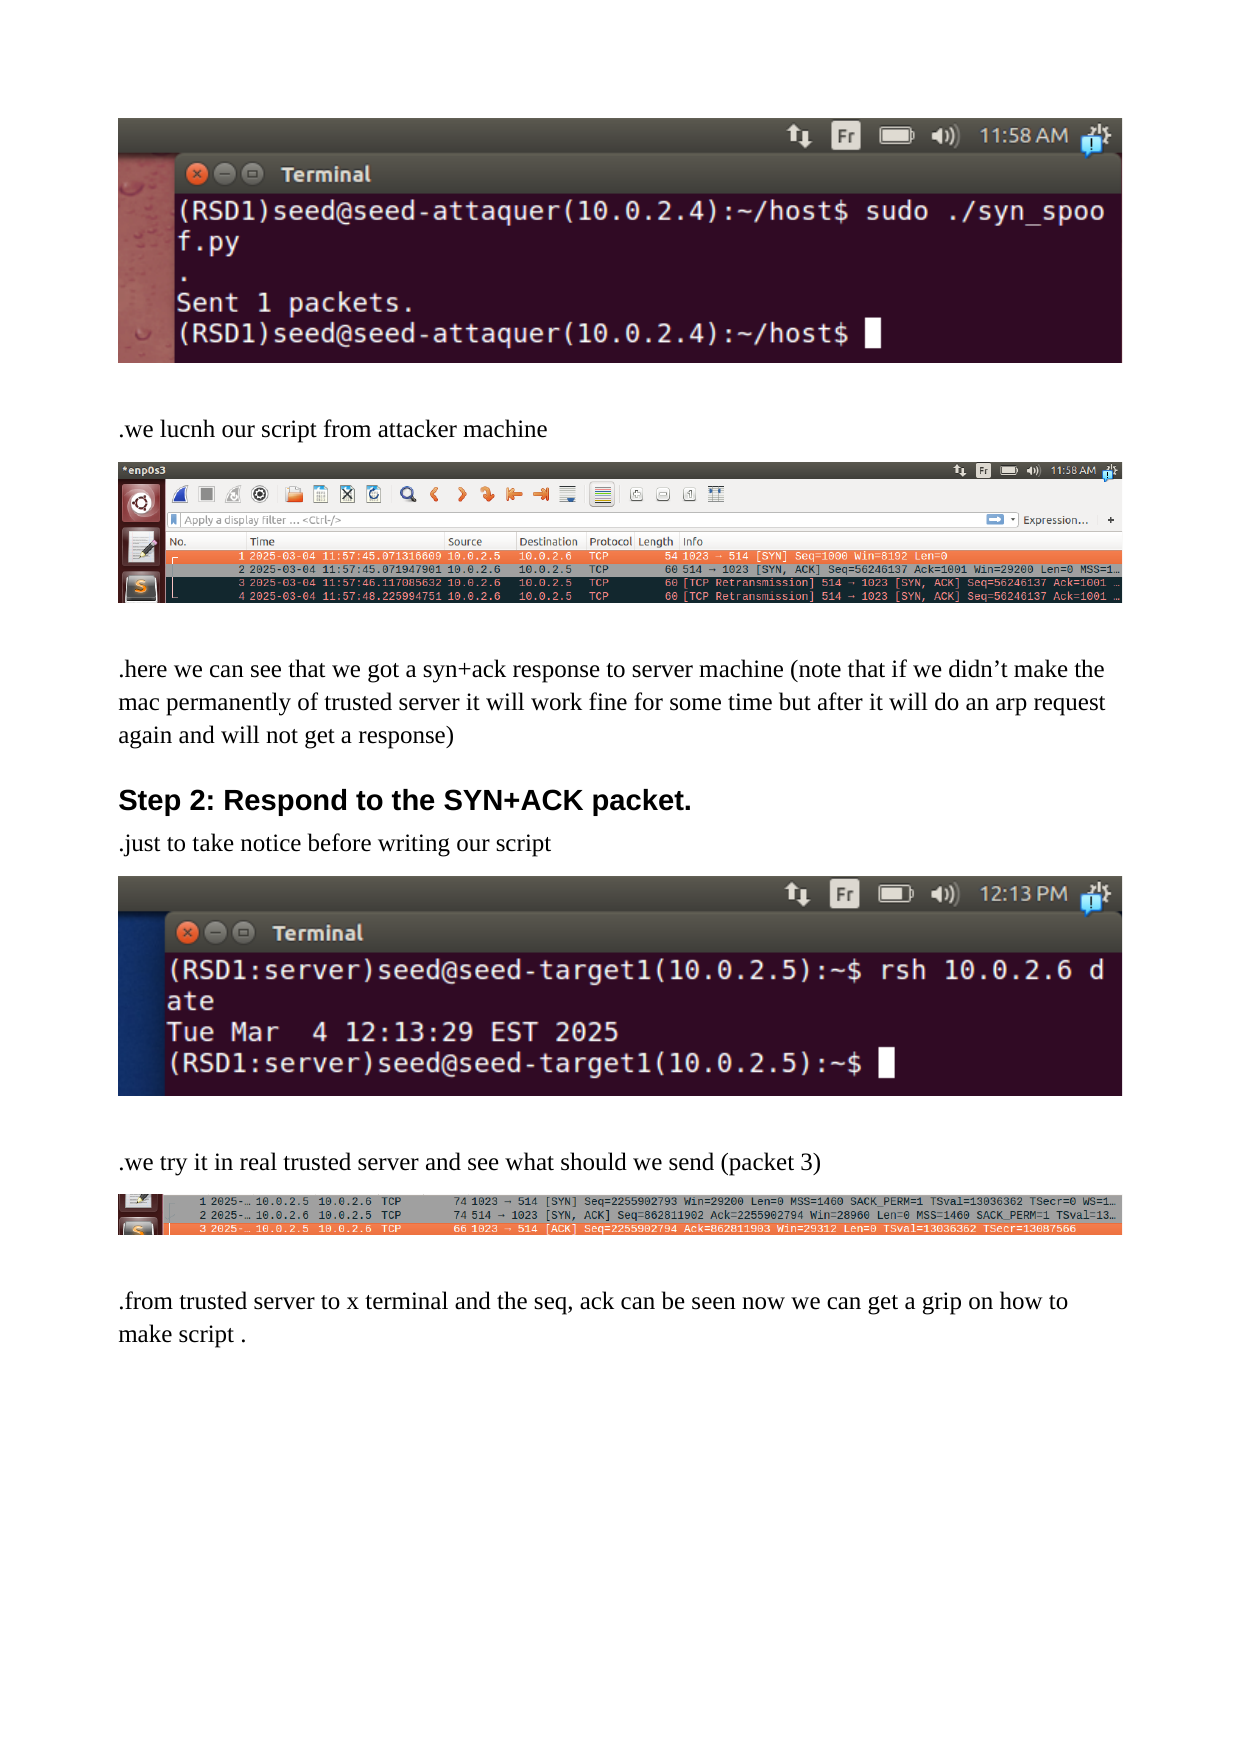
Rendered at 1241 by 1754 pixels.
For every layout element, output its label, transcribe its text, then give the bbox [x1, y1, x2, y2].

picture [118, 462, 1123, 603]
text .we try it in real trusted server and see what should we send (packet 3) [118, 1147, 1122, 1176]
picture [118, 1194, 1123, 1235]
text .we lucnh our script from attacker machine [118, 414, 1122, 443]
text .just to take notice before writing our script [118, 828, 1122, 857]
text .here we can see that we got a syn+ack response to server machine (note that if we didn’t make the mac permanently of trusted server it will work fine for some time but after it will do an arp request again and will not get a response) [118, 654, 1122, 749]
picture [118, 118, 1123, 363]
subtitle Step 2: Respond to the SYN+ACK packet. [118, 782, 1122, 816]
picture [118, 876, 1123, 1096]
text .from trusted server to x terminal and the seq, ack can be seen now we can get a grip on how to make script . [118, 1286, 1122, 1348]
